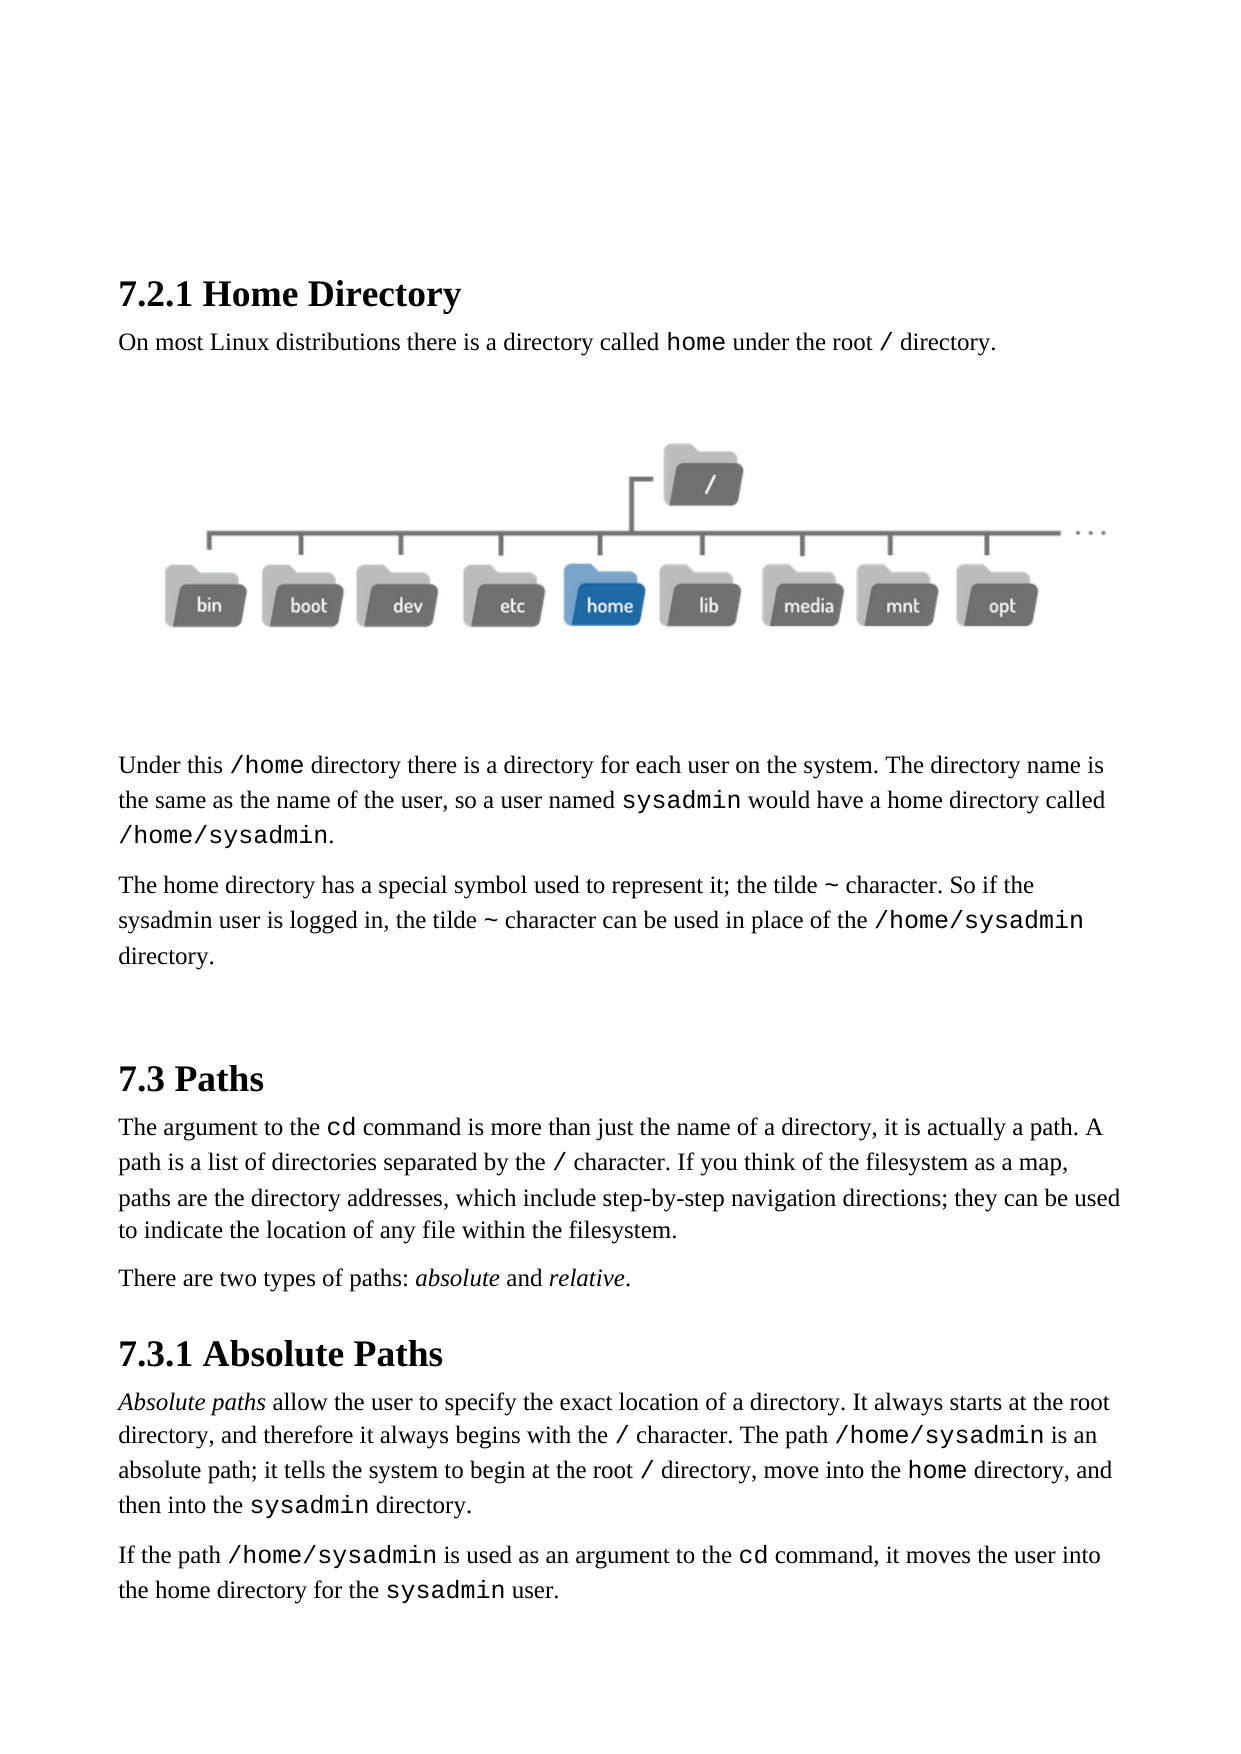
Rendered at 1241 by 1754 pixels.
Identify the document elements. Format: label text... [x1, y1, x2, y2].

subtitle 7.2.1 Home Directory [118, 271, 1122, 314]
text Under this /home directory there is a directory for each user on the system. The directory name is the same as the name of the user, so a user named sysadmin would have a home directory called /home/sysadmin. [118, 750, 1122, 851]
text Absolute paths allow the user to specify the exact location of a directory. It always starts at the root directory, and therefore it always begins with the / character. The path /home/sysadmin is an absolute path; it tells the system to begin at the root / directory, move into the home directory, and then into the sysadmin directory. [118, 1387, 1122, 1521]
text If the path /home/sysadmin is used as an argument to the cd command, it moves the user into the home directory for the sysadmin user. [118, 1541, 1122, 1606]
text The argument to the cd command is more than just the name of a directory, it is actually a path. A path is a list of directories separated by the / character. If you think of the filesystem as a map, paths are the directory addresses, which include step-by-step navigation directions; they can be used to indicate the location of any file within the filesystem. [118, 1112, 1122, 1244]
text On most Linux distributions there is a directory called home under the root / directory. [118, 327, 1122, 357]
text The home directory has a special symbol used to represent it; the tilde ~ character. So if the sysadmin user is logged in, the tilde ~ character can be used in place of the /home/sysadmin directory. [118, 871, 1122, 969]
text There are two types of paths: absolute and relative. [118, 1263, 1122, 1292]
subtitle 7.3 Paths [118, 1057, 1122, 1100]
subtitle 7.3.1 Absolute Paths [118, 1332, 1122, 1375]
picture [132, 412, 1137, 651]
